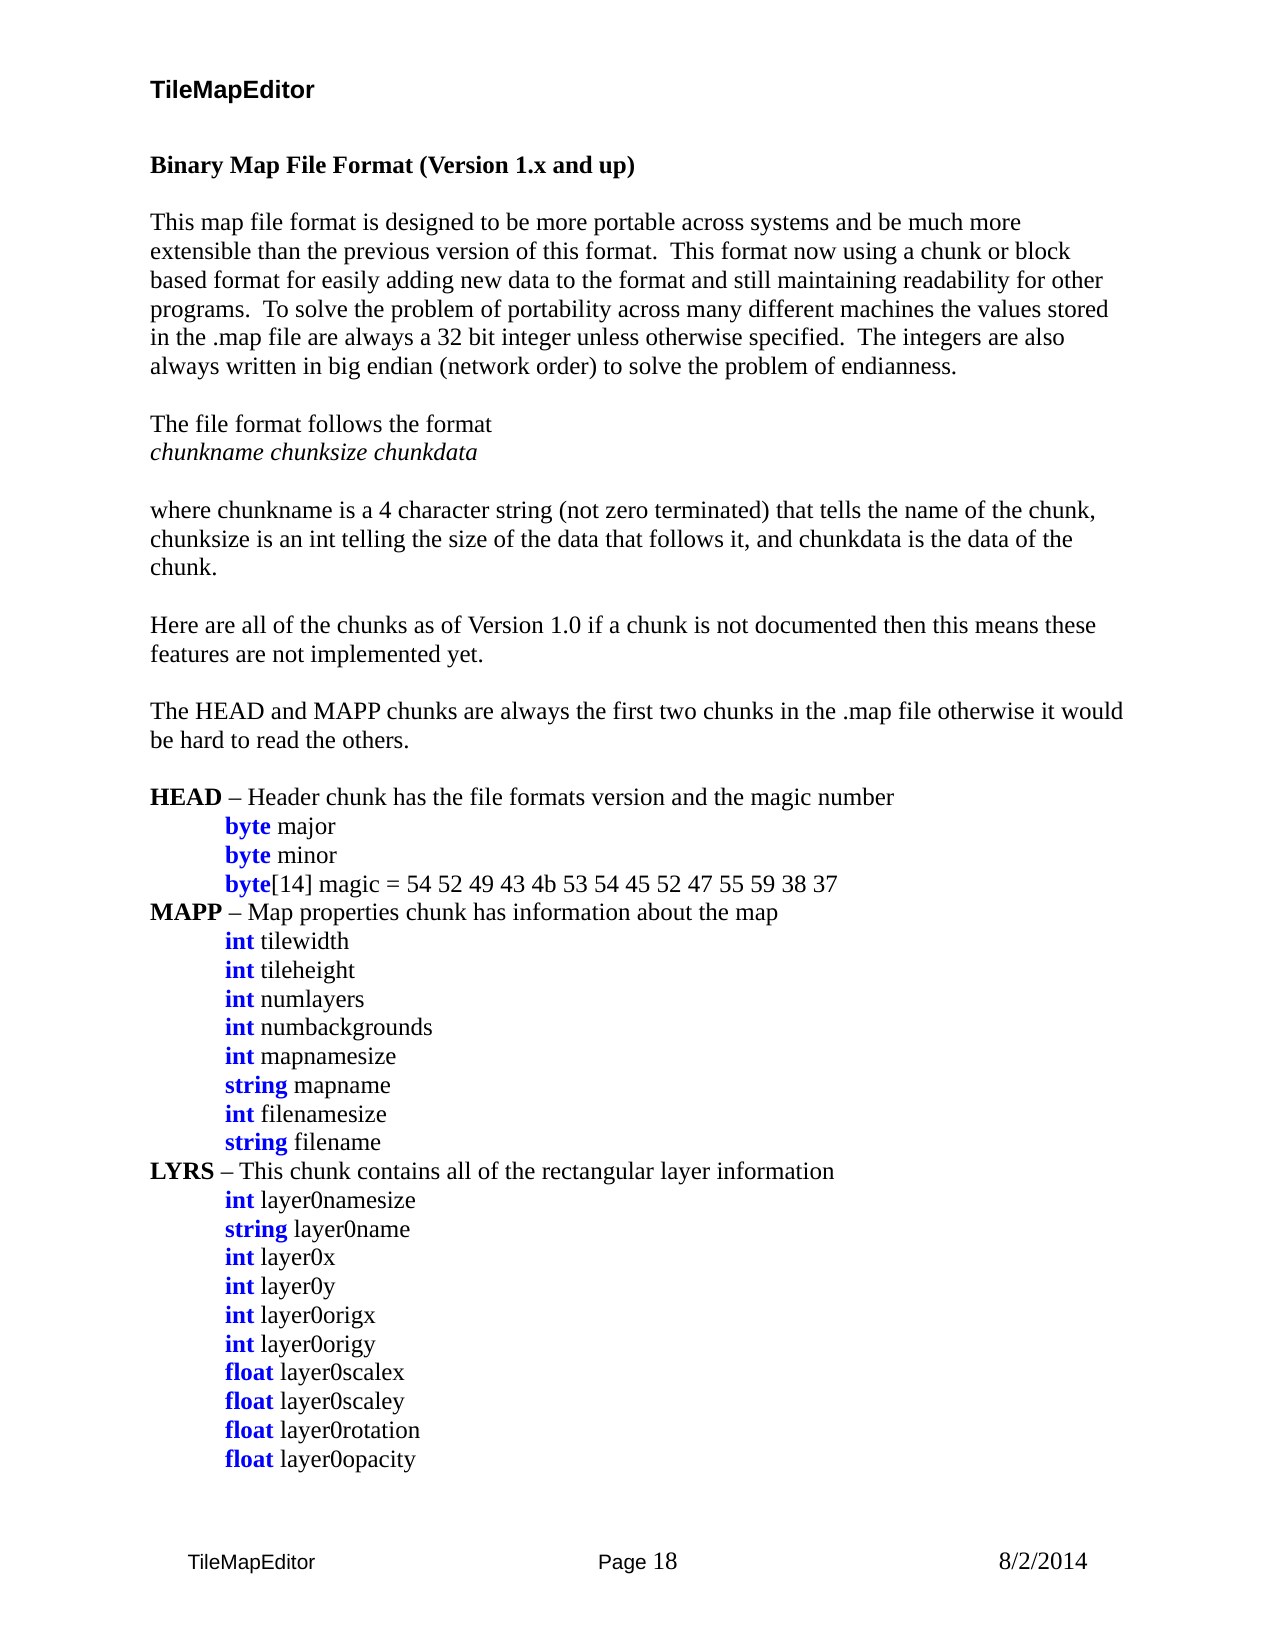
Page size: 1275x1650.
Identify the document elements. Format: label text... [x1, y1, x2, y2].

text int tilewidth [150, 926, 1125, 955]
text Binary Map File Format (Version 1.x and up) [150, 150, 1125, 179]
text HEAD – Header chunk has the file formats version and the magic number [150, 782, 1125, 811]
text byte[14] magic = 54 52 49 43 4b 53 54 45 52 47 55 59 38 37 [150, 869, 1125, 897]
text byte major [150, 811, 1125, 840]
text int layer0y [150, 1271, 1125, 1300]
text int numlayers [150, 984, 1125, 1012]
text Here are all of the chunks as of Version 1.0 if a chunk is not documented then this means these features are not implemented yet. [150, 610, 1125, 667]
text int layer0origy [150, 1329, 1125, 1357]
text This map file format is designed to be more portable across systems and be much more extensible than the previous version of this format. This format now using a chunk or block based format for easily adding new data to the format and still maintaining readability for other programs. To solve the problem of portability across many different machines the values stored in the .map file are always a 32 bit integer unless otherwise specified. The integers are also always written in big endian (network order) to solve the problem of endianness. [150, 207, 1125, 380]
text float layer0scalex [150, 1357, 1125, 1386]
text int filenamesize [150, 1099, 1125, 1127]
text int tileheight [150, 955, 1125, 984]
text int layer0x [150, 1242, 1125, 1271]
text The HEAD and MAPP chunks are always the first two chunks in the .map file otherwise it would be hard to read the others. [150, 696, 1125, 754]
text float layer0scaley [150, 1386, 1125, 1415]
text chunkname chunksize chunkdata [150, 437, 1125, 466]
text LYRS – This chunk contains all of the rectangular layer information [150, 1156, 1125, 1185]
text string mapname [150, 1070, 1125, 1099]
text int layer0namesize [150, 1185, 1125, 1214]
text int layer0origx [150, 1300, 1125, 1329]
text string filename [150, 1127, 1125, 1156]
text byte minor [150, 840, 1125, 869]
text int mapnamesize [150, 1041, 1125, 1070]
text int numbackgrounds [150, 1012, 1125, 1041]
text The file format follows the format [150, 409, 1125, 437]
text float layer0opacity [150, 1444, 1125, 1472]
text where chunkname is a 4 character string (not zero terminated) that tells the name of the chunk, chunksize is an int telling the size of the data that follows it, and chunkdata is the data of the chunk. [150, 495, 1125, 581]
text MAPP – Map properties chunk has information about the map [150, 897, 1125, 926]
text string layer0name [150, 1214, 1125, 1242]
text float layer0rotation [150, 1415, 1125, 1444]
